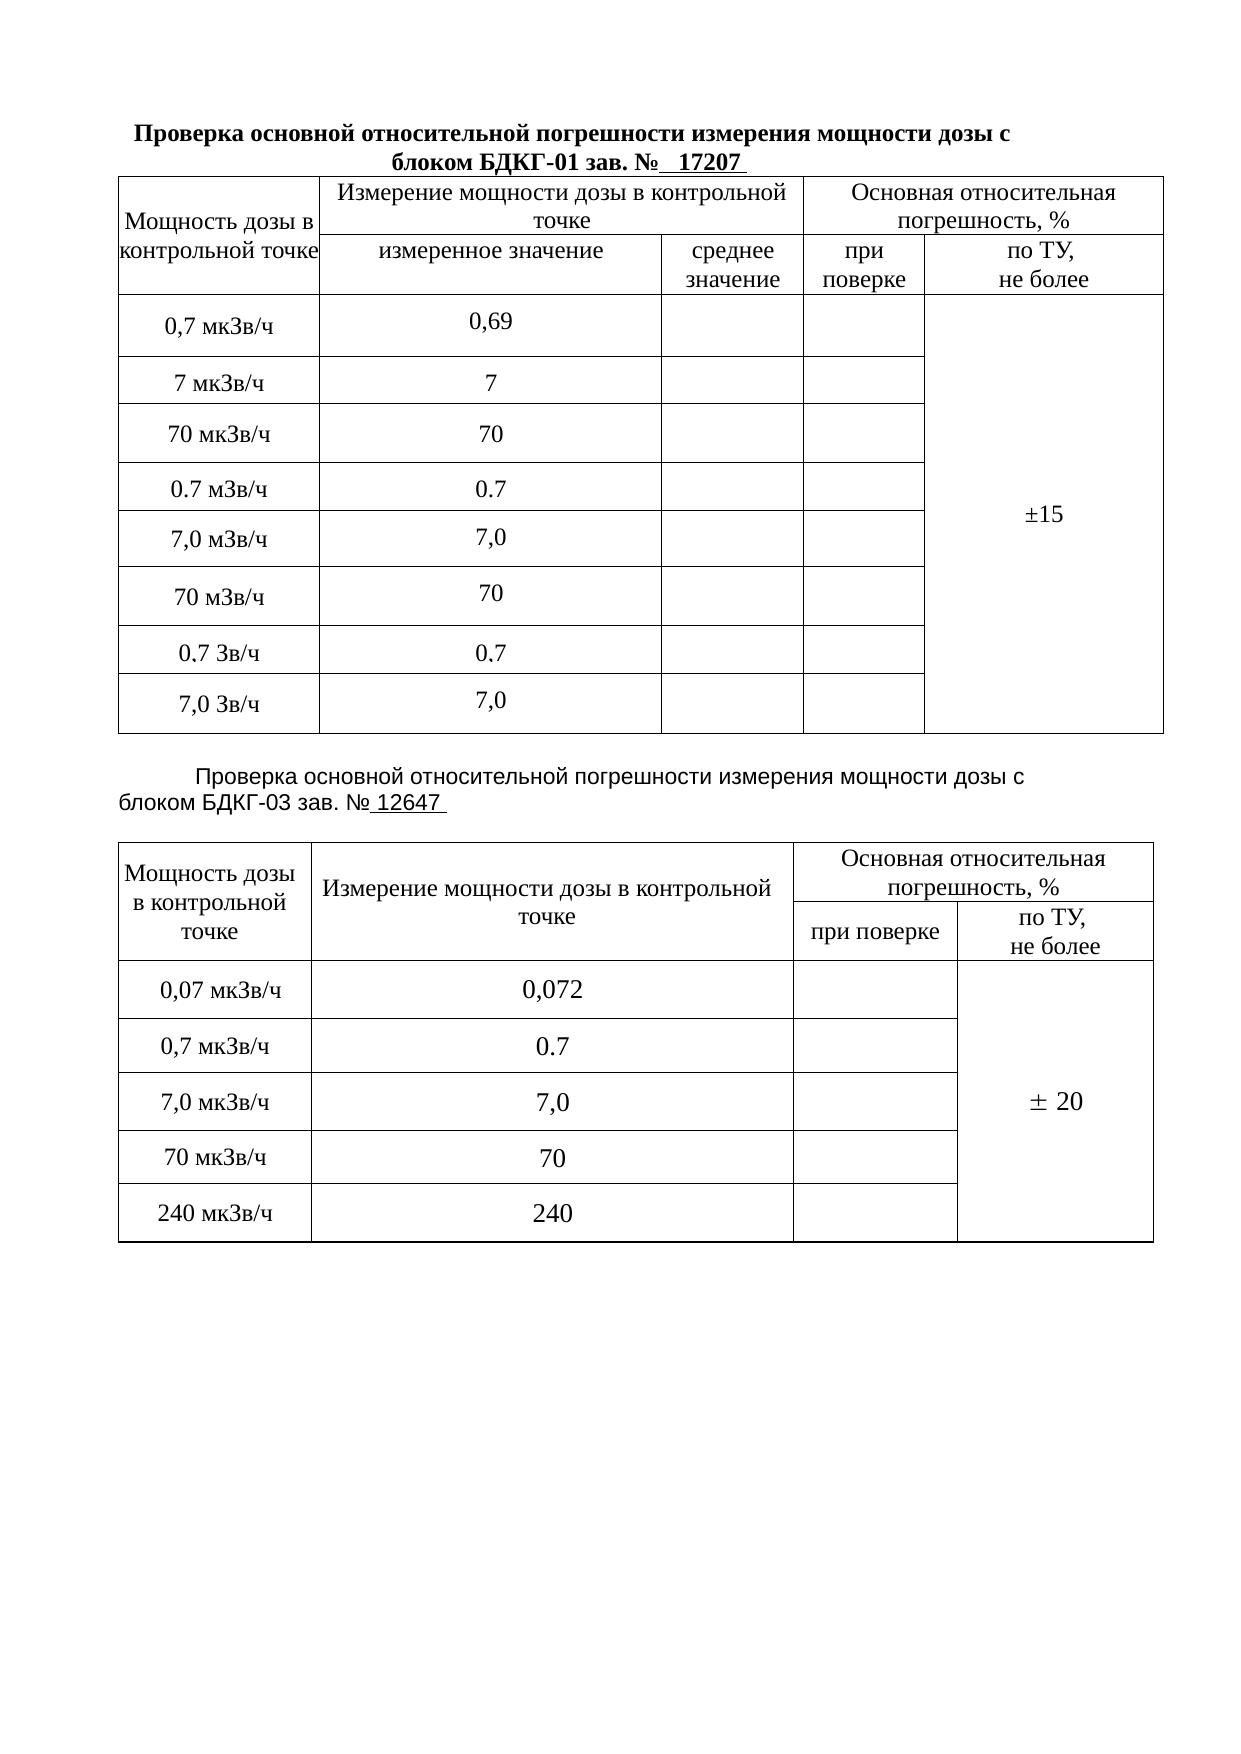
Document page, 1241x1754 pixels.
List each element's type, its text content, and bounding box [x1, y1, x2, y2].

table_header Основная относительная погрешность, % [804, 177, 1163, 234]
table_cell 0,7 мкЗв/ч [119, 1019, 311, 1072]
table_cell [804, 567, 924, 625]
table_cell [804, 404, 924, 462]
table_header Мощность дозы в контрольной точке [119, 177, 319, 294]
table_cell 0,072 [312, 961, 793, 1017]
table_cell [804, 357, 924, 403]
table_cell [662, 567, 803, 625]
table_cell 0.7 [312, 1019, 793, 1072]
table_cell [804, 295, 924, 356]
table_cell по ТУ, не более [925, 235, 1163, 294]
table_cell [662, 404, 803, 462]
table_cell [804, 463, 924, 509]
table_cell 7,0 мЗв/ч [119, 511, 319, 566]
table_cell [794, 1184, 957, 1241]
table_cell 70 [320, 404, 661, 462]
table_cell 240 мкЗв/ч [119, 1184, 311, 1241]
table_cell [662, 463, 803, 509]
table_cell 70 [312, 1131, 793, 1182]
table_cell 0.7 [320, 463, 661, 509]
table_cell 70 мкЗв/ч [119, 404, 319, 462]
table_cell 7 [320, 357, 661, 403]
table_cell ±15 [925, 295, 1163, 733]
table_cell 0,7 [320, 626, 661, 673]
table_cell среднее значение [662, 235, 803, 294]
table_cell [794, 961, 957, 1017]
table_cell [804, 511, 924, 566]
text Проверка основной относительной погрешности измерения мощности дозы с блоком БДКГ-01 зав. № 17207 . [118, 118, 1026, 176]
table_cell  20 [958, 961, 1153, 1241]
table_header Измерение мощности дозы в контрольной точке [312, 843, 793, 960]
table_header Измерение мощности дозы в контрольной точке [320, 177, 803, 234]
table_cell 7,0 [320, 674, 661, 733]
table_cell 70 [320, 567, 661, 625]
table_cell [794, 1019, 957, 1072]
table_cell [662, 511, 803, 566]
table_cell при поверке [804, 235, 924, 294]
table_cell 240 [312, 1184, 793, 1241]
table_cell [794, 1131, 957, 1182]
table_cell 0,7 мкЗв/ч [119, 295, 319, 356]
table_cell 0,69 [320, 295, 661, 356]
table_cell измеренное значение [320, 235, 661, 294]
table_cell 7,0 [312, 1073, 793, 1130]
table_cell [662, 357, 803, 403]
table_cell [804, 674, 924, 733]
table_cell [662, 674, 803, 733]
table_cell 70 мкЗв/ч [119, 1131, 311, 1182]
table_cell по ТУ, не более [958, 902, 1153, 960]
text Проверка основной относительной погрешности измерения мощности дозы с блоком БДКГ-03 зав. № 12647 . [118, 763, 1082, 816]
table_cell 7 мкЗв/ч [119, 357, 319, 403]
table_cell 0,07 мкЗв/ч [119, 961, 311, 1017]
table_cell [794, 1073, 957, 1130]
table_header Мощность дозы в контрольной точке [119, 843, 311, 960]
table_cell при поверке [794, 902, 957, 960]
table_cell [662, 295, 803, 356]
table_cell 0.7 мЗв/ч [119, 463, 319, 509]
table_cell [662, 626, 803, 673]
table_cell [804, 626, 924, 673]
table_cell 7,0 мкЗв/ч [119, 1073, 311, 1130]
table_cell 70 мЗв/ч [119, 567, 319, 625]
table_cell 7,0 [320, 511, 661, 566]
table_header Основная относительная погрешность, % [794, 843, 1153, 901]
table_cell 0,7 Зв/ч [119, 626, 319, 673]
table_cell 7,0 Зв/ч [119, 674, 319, 733]
